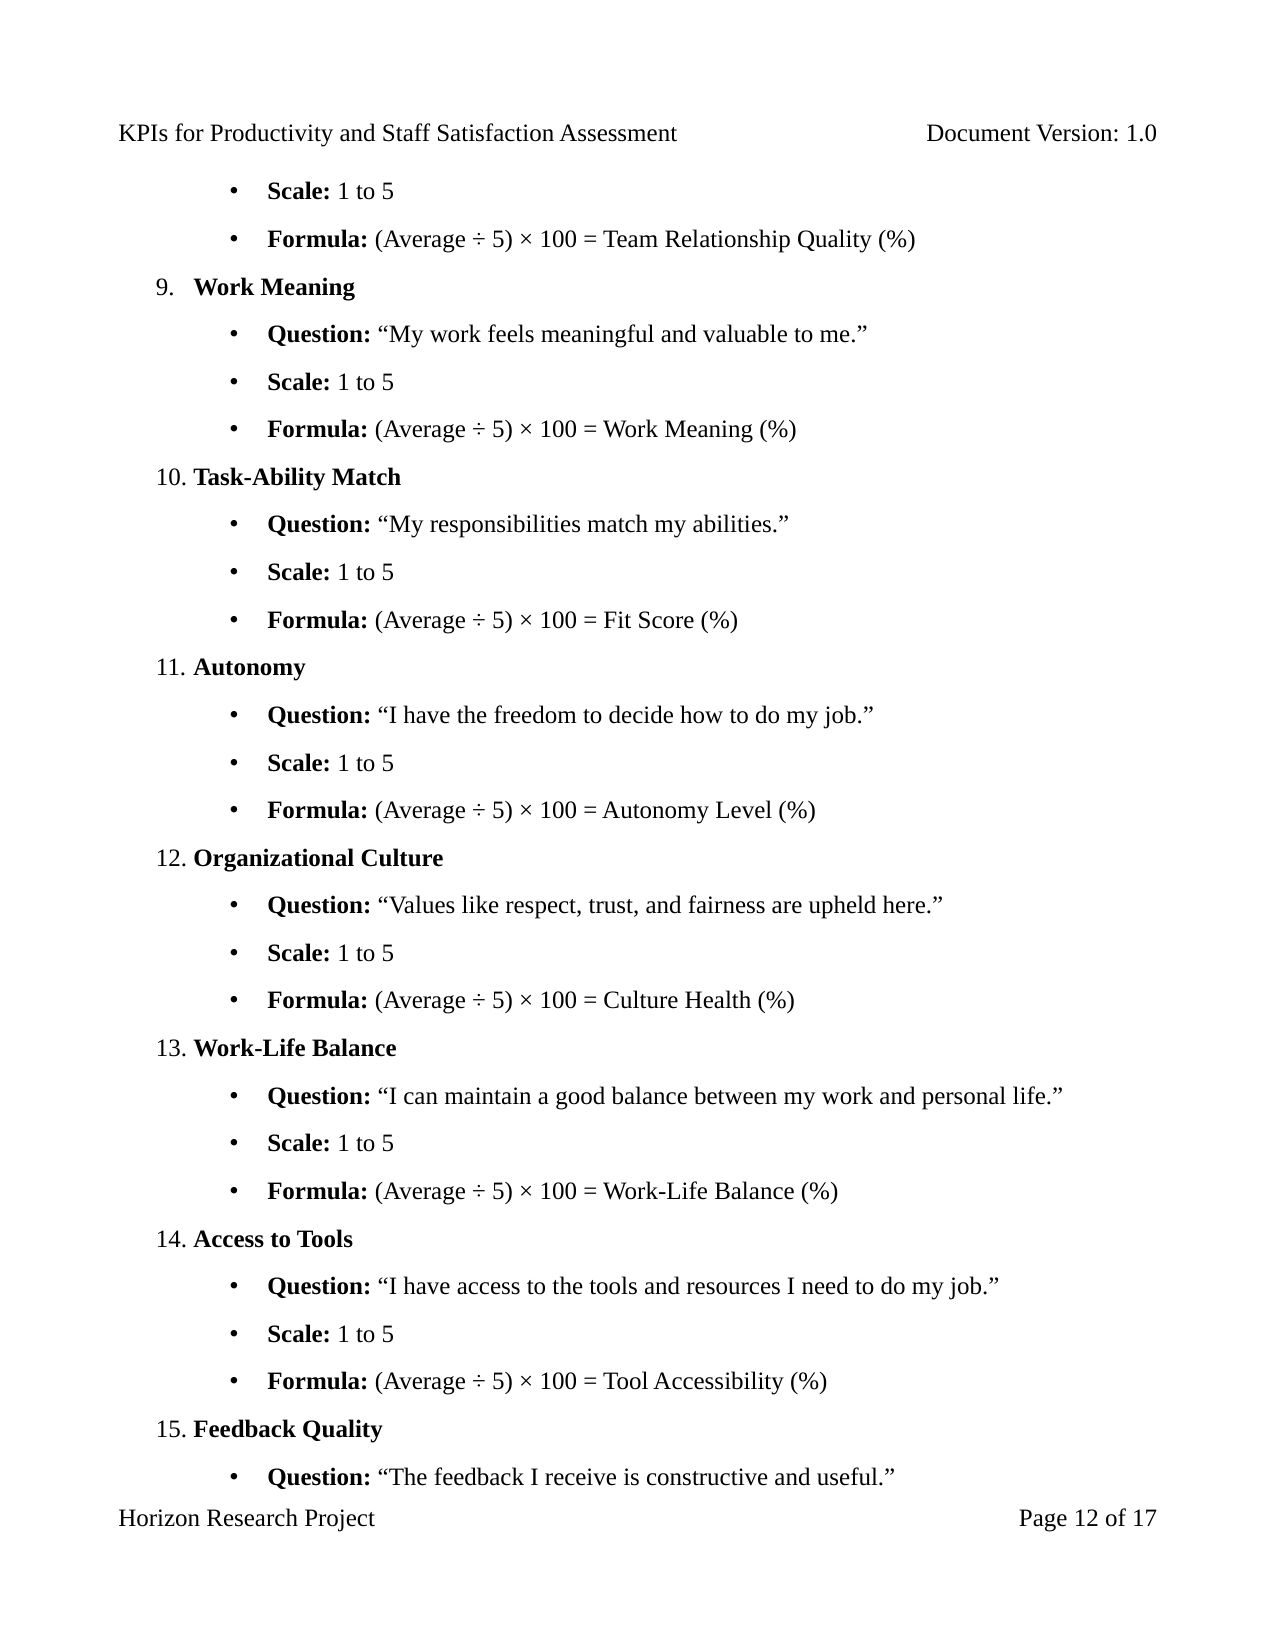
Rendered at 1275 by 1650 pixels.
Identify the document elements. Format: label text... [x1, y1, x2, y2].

list Formula: (Average ÷ 5) × 100 = Work-Life Balance (%) [229, 1176, 1157, 1205]
list Question: “The feedback I receive is constructive and useful.” [229, 1462, 1157, 1490]
list Feedback Quality [156, 1414, 1157, 1443]
list Formula: (Average ÷ 5) × 100 = Team Relationship Quality (%) [229, 224, 1157, 253]
list Scale: 1 to 5 [229, 367, 1157, 396]
list Question: “I have access to the tools and resources I need to do my job.” [229, 1271, 1157, 1300]
list Task-Ability Match [156, 462, 1157, 491]
list Question: “My responsibilities match my abilities.” [229, 509, 1157, 538]
list Scale: 1 to 5 [229, 557, 1157, 586]
list Formula: (Average ÷ 5) × 100 = Tool Accessibility (%) [229, 1366, 1157, 1395]
list Work-Life Balance [156, 1033, 1157, 1062]
list Formula: (Average ÷ 5) × 100 = Culture Health (%) [229, 986, 1157, 1014]
list Question: “I have the freedom to decide how to do my job.” [229, 700, 1157, 729]
list Scale: 1 to 5 [229, 176, 1157, 205]
list Scale: 1 to 5 [229, 748, 1157, 776]
list Access to Tools [156, 1224, 1157, 1252]
list Organizational Culture [156, 843, 1157, 872]
list Scale: 1 to 5 [229, 1128, 1157, 1157]
list Scale: 1 to 5 [229, 938, 1157, 967]
list Formula: (Average ÷ 5) × 100 = Work Meaning (%) [229, 414, 1157, 443]
list Question: “Values like respect, trust, and fairness are upheld here.” [229, 890, 1157, 919]
list Work Meaning [156, 272, 1157, 300]
list Question: “My work feels meaningful and valuable to me.” [229, 319, 1157, 348]
list Formula: (Average ÷ 5) × 100 = Autonomy Level (%) [229, 795, 1157, 824]
list Formula: (Average ÷ 5) × 100 = Fit Score (%) [229, 605, 1157, 633]
list Autonomy [156, 652, 1157, 681]
list Question: “I can maintain a good balance between my work and personal life.” [229, 1081, 1157, 1109]
list Scale: 1 to 5 [229, 1319, 1157, 1348]
